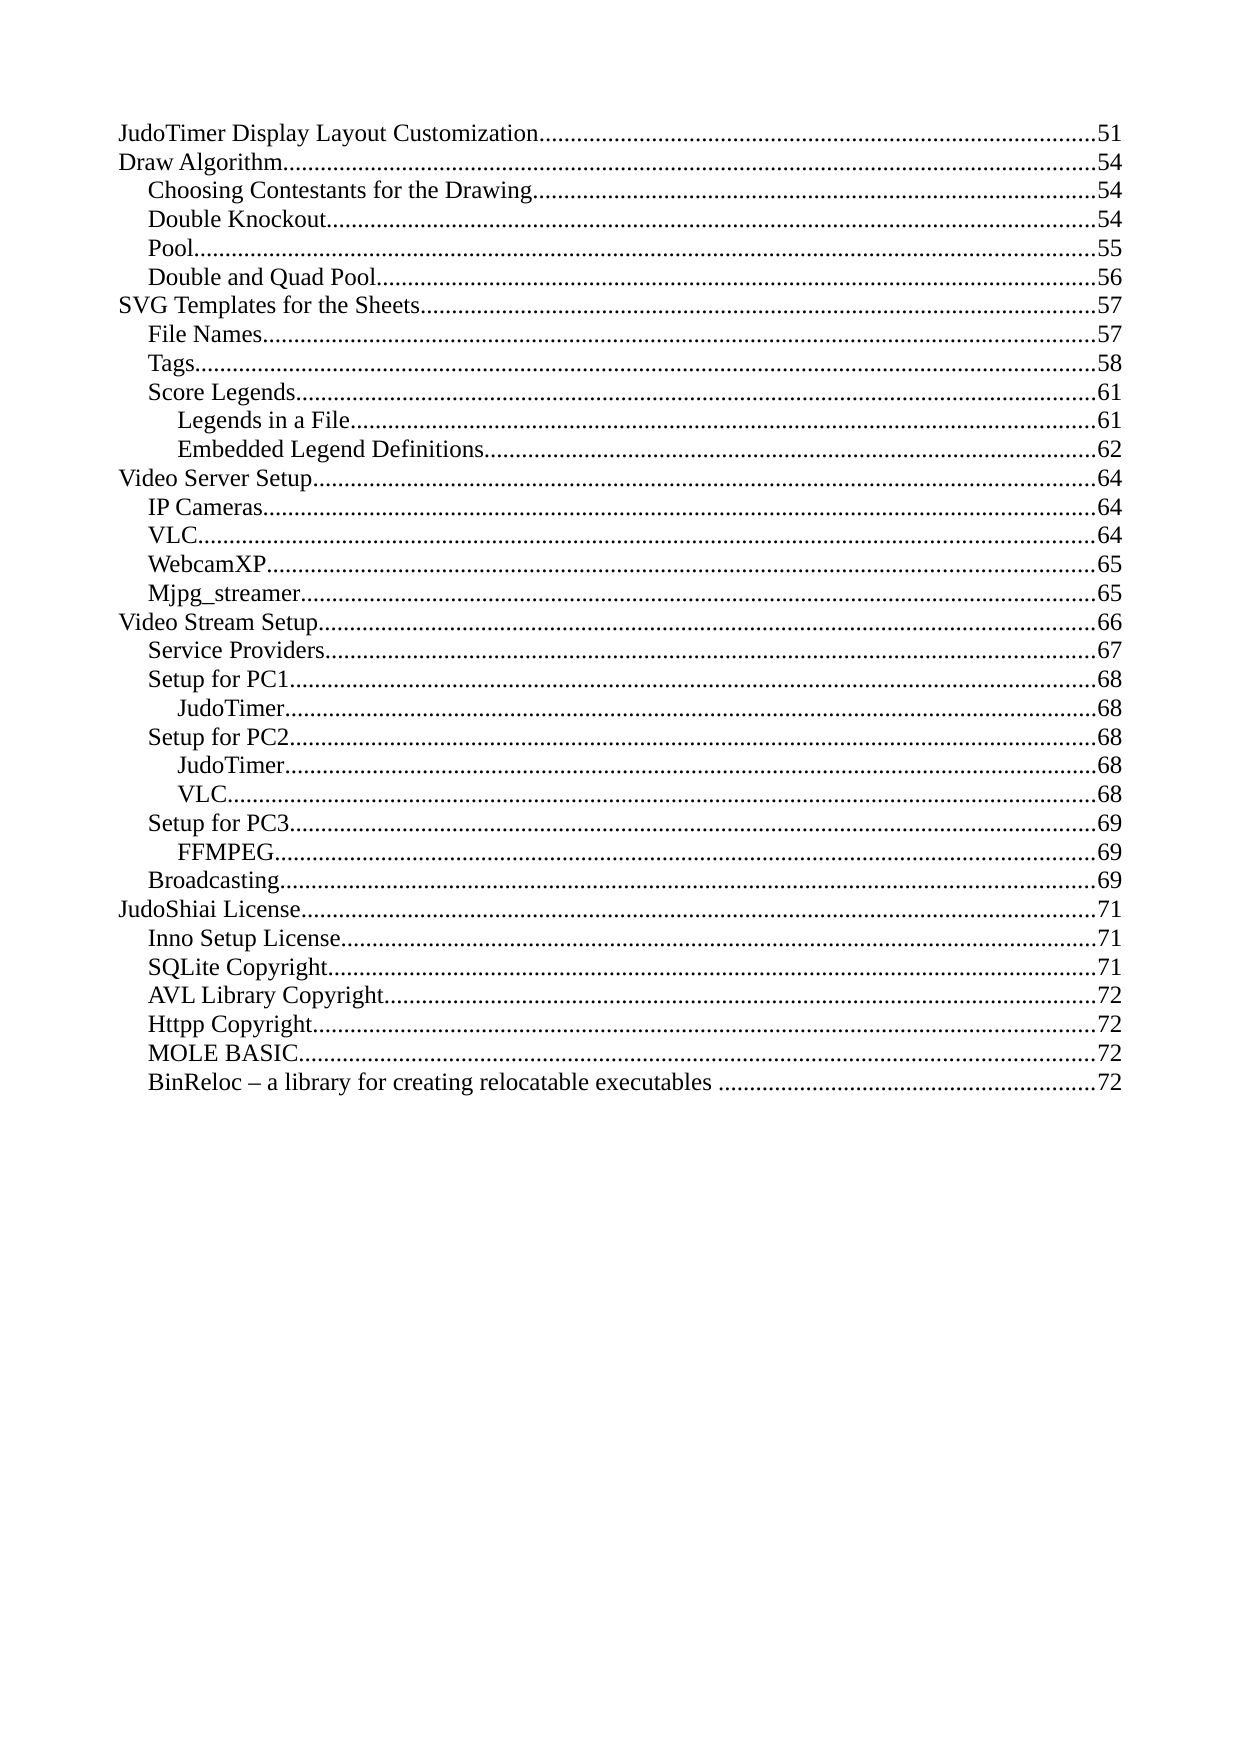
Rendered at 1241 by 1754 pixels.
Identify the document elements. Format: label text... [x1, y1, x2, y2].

text JudoTimer 68 [177, 693, 1122, 722]
text Inno Setup License 71 [148, 923, 1122, 952]
text SVG Templates for the Sheets 57 [118, 291, 1122, 319]
text Httpp Copyright 72 [148, 1009, 1122, 1038]
text Double and Quad Pool 56 [148, 262, 1122, 291]
text JudoTimer Display Layout Customization 51 [118, 118, 1122, 147]
text JudoTimer 68 [177, 751, 1122, 779]
text File Names 57 [148, 319, 1122, 348]
text Service Providers 67 [148, 636, 1122, 664]
text Mjpg_streamer 65 [148, 578, 1122, 607]
text Setup for PC3 69 [148, 808, 1122, 837]
text Broadcasting 69 [148, 866, 1122, 894]
text IP Cameras 64 [148, 492, 1122, 521]
text VLC 68 [177, 779, 1122, 808]
text BinReloc – a library for creating relocatable executables 72 [148, 1067, 1122, 1096]
text JudoShiai License 71 [118, 894, 1122, 923]
text Score Legends 61 [148, 377, 1122, 406]
text Setup for PC1 68 [148, 664, 1122, 693]
text Draw Algorithm 54 [118, 147, 1122, 176]
text Pool 55 [148, 233, 1122, 262]
text Embedded Legend Definitions 62 [177, 434, 1122, 463]
text WebcamXP 65 [148, 549, 1122, 578]
text FFMPEG 69 [177, 837, 1122, 866]
text Video Server Setup 64 [118, 463, 1122, 492]
text Setup for PC2 68 [148, 722, 1122, 751]
text Double Knockout 54 [148, 204, 1122, 233]
text Choosing Contestants for the Drawing 54 [148, 176, 1122, 204]
text Video Stream Setup 66 [118, 607, 1122, 636]
text AVL Library Copyright 72 [148, 981, 1122, 1009]
text VLC 64 [148, 521, 1122, 549]
text Legends in a File 61 [177, 406, 1122, 434]
text SQLite Copyright 71 [148, 952, 1122, 981]
text MOLE BASIC 72 [148, 1038, 1122, 1067]
text Tags 58 [148, 348, 1122, 377]
